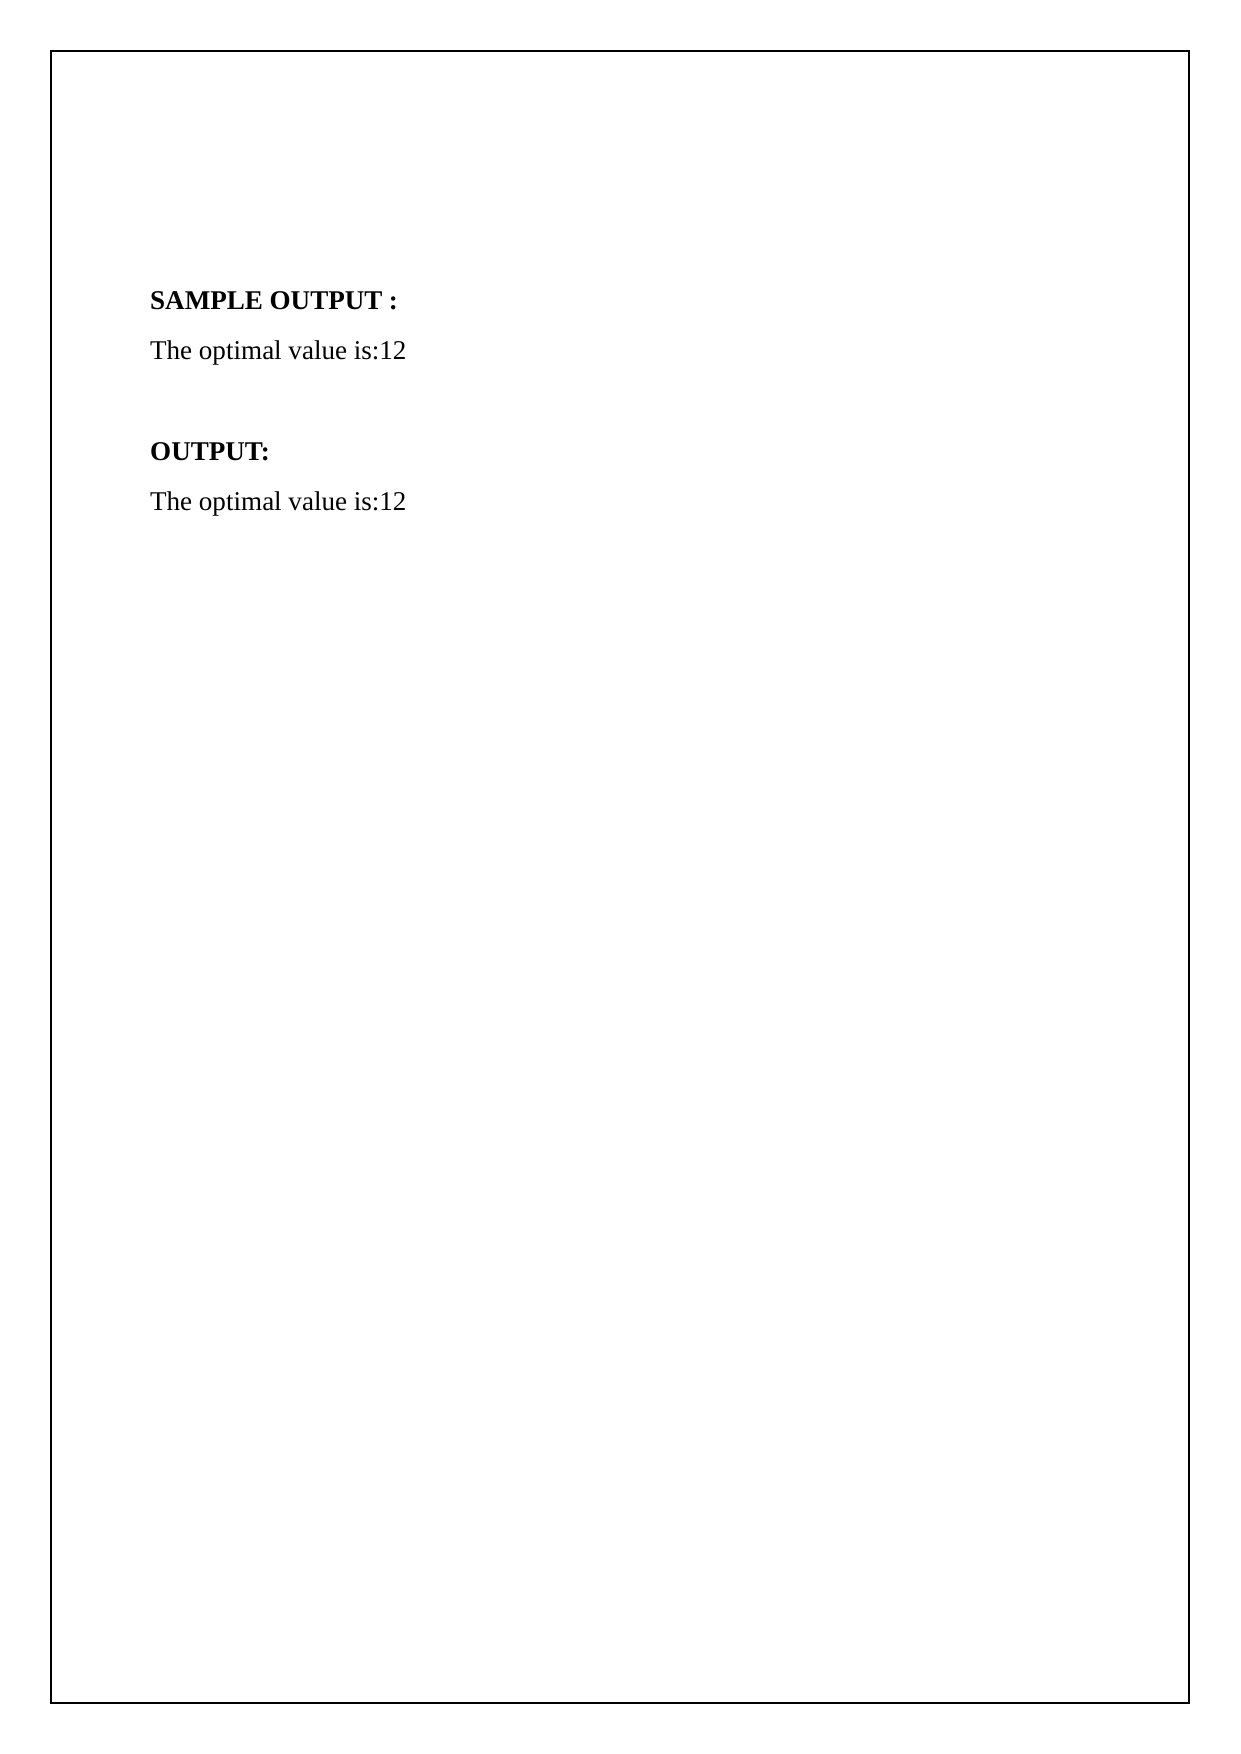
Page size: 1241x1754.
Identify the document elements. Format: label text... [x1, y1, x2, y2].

text The optimal value is:12 [150, 334, 1090, 365]
text SAMPLE OUTPUT : [150, 250, 1090, 315]
text OUTPUT: [150, 434, 1090, 466]
text The optimal value is:12 [150, 485, 1090, 516]
